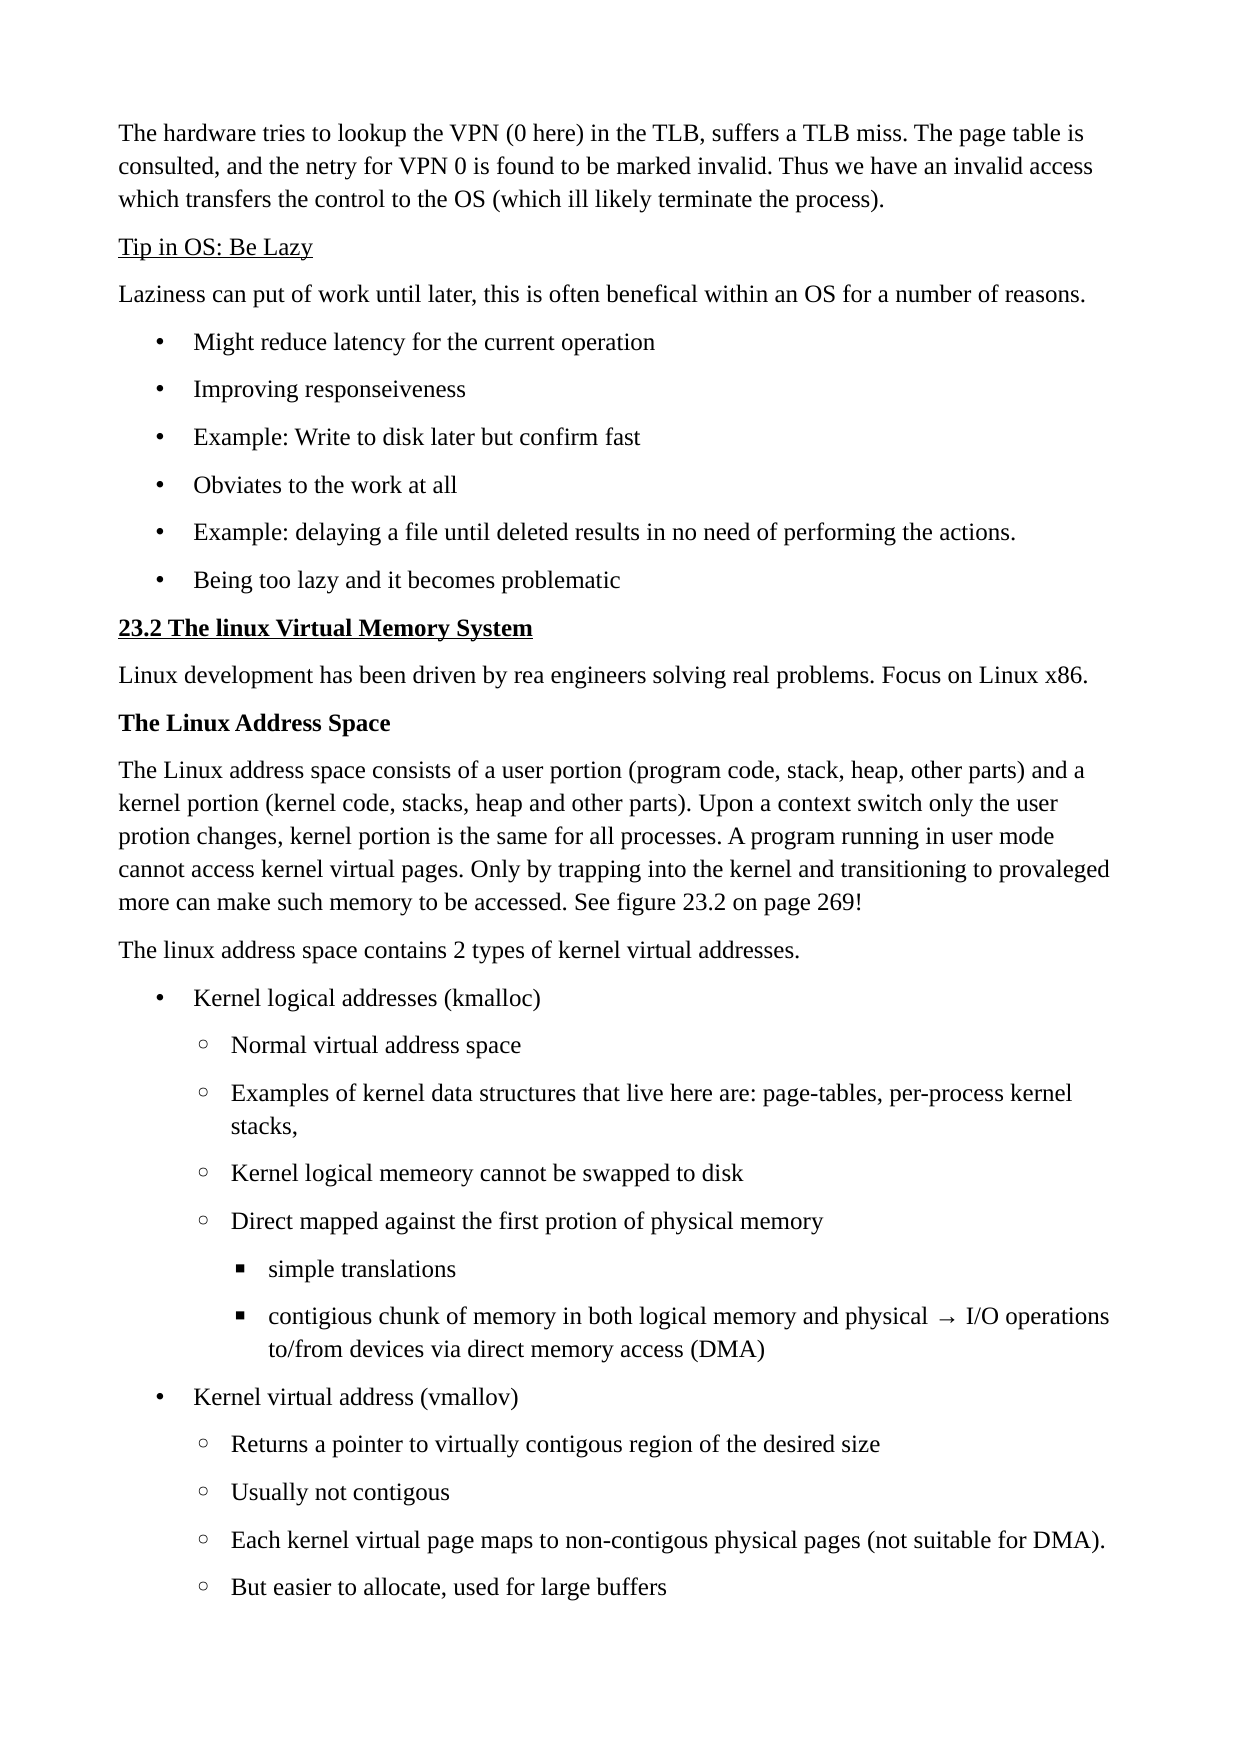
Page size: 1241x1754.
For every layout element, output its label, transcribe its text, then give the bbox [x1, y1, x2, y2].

text The linux address space contains 2 types of kernel virtual addresses. [118, 935, 1122, 964]
list Normal virtual address space [193, 1030, 1122, 1059]
text Tip in OS: Be Lazy [118, 232, 1122, 261]
list Returns a pointer to virtually contigous region of the desired size [193, 1429, 1122, 1458]
text The Linux Address Space [118, 708, 1122, 737]
text The hardware tries to lookup the VPN (0 here) in the TLB, suffers a TLB miss. The page table is consulted, and the netry for VPN 0 is found to be marked invalid. Thus we have an invalid access which transfers the control to the OS (which ill likely terminate the process). [118, 118, 1122, 213]
list Usually not contigous [193, 1477, 1122, 1506]
text The Linux address space consists of a user portion (program code, stack, heap, other parts) and a kernel portion (kernel code, stacks, heap and other parts). Upon a context switch only the user protion changes, kernel portion is the same for all processes. A program running in user mode cannot access kernel virtual pages. Only by trapping into the kernel and transitioning to provaleged more can make such memory to be accessed. See figure 23.2 on page 269! [118, 755, 1122, 916]
list But easier to allocate, used for large buffers [193, 1572, 1122, 1601]
list Kernel logical addresses (kmalloc) [156, 983, 1122, 1011]
list simple translations [231, 1254, 1122, 1282]
list Being too lazy and it becomes problematic [156, 565, 1122, 594]
list Examples of kernel data structures that live here are: page-tables, per-process kernel stacks, [193, 1078, 1122, 1140]
text 23.2 The linux Virtual Memory System [118, 613, 1122, 641]
list Example: Write to disk later but confirm fast [156, 422, 1122, 451]
list Direct mapped against the first protion of physical memory [193, 1206, 1122, 1235]
list Obviates to the work at all [156, 470, 1122, 498]
list contigious chunk of memory in both logical memory and physical → I/O operations to/from devices via direct memory access (DMA) [231, 1301, 1122, 1363]
text Linux development has been driven by rea engineers solving real problems. Focus on Linux x86. [118, 660, 1122, 689]
list Each kernel virtual page maps to non-contigous physical pages (not suitable for DMA). [193, 1525, 1122, 1553]
text Laziness can put of work until later, this is often benefical within an OS for a number of reasons. [118, 279, 1122, 308]
list Might reduce latency for the current operation [156, 327, 1122, 356]
list Kernel virtual address (vmallov) [156, 1382, 1122, 1411]
list Kernel logical memeory cannot be swapped to disk [193, 1158, 1122, 1187]
list Example: delaying a file until deleted results in no need of performing the actions. [156, 517, 1122, 546]
list Improving responseiveness [156, 374, 1122, 403]
